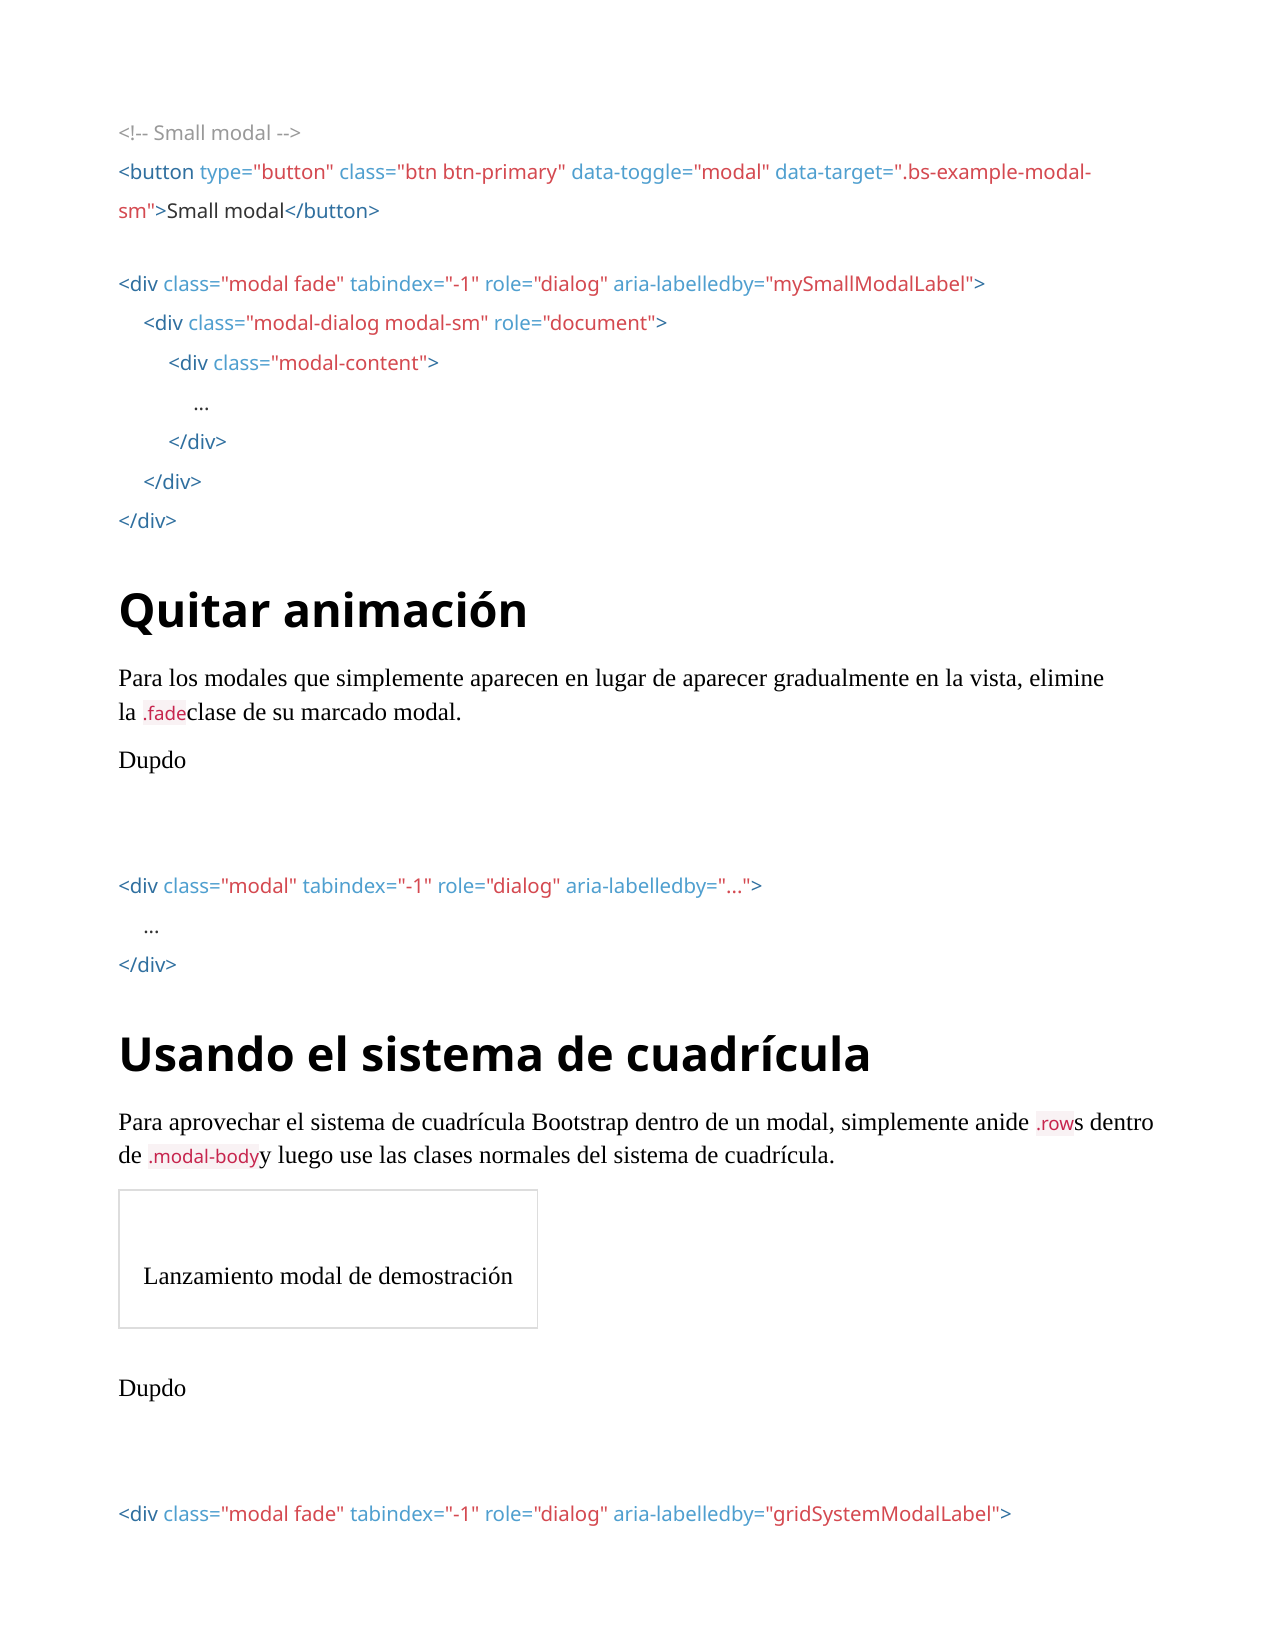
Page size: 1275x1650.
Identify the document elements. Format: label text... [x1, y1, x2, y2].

text Para aprovechar el sistema de cuadrícula Bootstrap dentro de un modal, simplemente anide .rows dentro de .modal-bodyy luego use las clases normales del sistema de cuadrícula. [118, 1107, 1157, 1169]
text <div class="modal-content"> [118, 348, 1157, 376]
text Dupdo [118, 745, 1157, 774]
text Lanzamiento modal de demostración [120, 1191, 537, 1327]
text Dupdo [118, 1373, 1157, 1402]
text </div> [118, 507, 1157, 535]
text Para los modales que simplemente aparecen en lugar de aparecer gradualmente en la vista, elimine la .fadeclase de su marcado modal. [118, 663, 1157, 725]
text <div class="modal-dialog modal-sm" role="document"> [118, 309, 1157, 337]
text ... [118, 388, 1157, 416]
subtitle Usando el sistema de cuadrícula [118, 1021, 1157, 1085]
text <div class="modal" tabindex="-1" role="dialog" aria-labelledby="..."> [118, 872, 1157, 900]
text </div> [118, 951, 1157, 979]
text <!-- Small modal --> [118, 118, 1157, 146]
subtitle Quitar animación [118, 578, 1157, 642]
text <button type="button" class="btn btn-primary" data-toggle="modal" data-target=".bs-example-modal-sm">Small modal</button> [118, 157, 1157, 224]
text </div> [118, 428, 1157, 456]
text <div class="modal fade" tabindex="-1" role="dialog" aria-labelledby="mySmallModalLabel"> [118, 269, 1157, 297]
text </div> [118, 467, 1157, 496]
text [538, 1189, 1157, 1329]
text ... [118, 911, 1157, 939]
text <div class="modal fade" tabindex="-1" role="dialog" aria-labelledby="gridSystemModalLabel"> [118, 1500, 1157, 1527]
